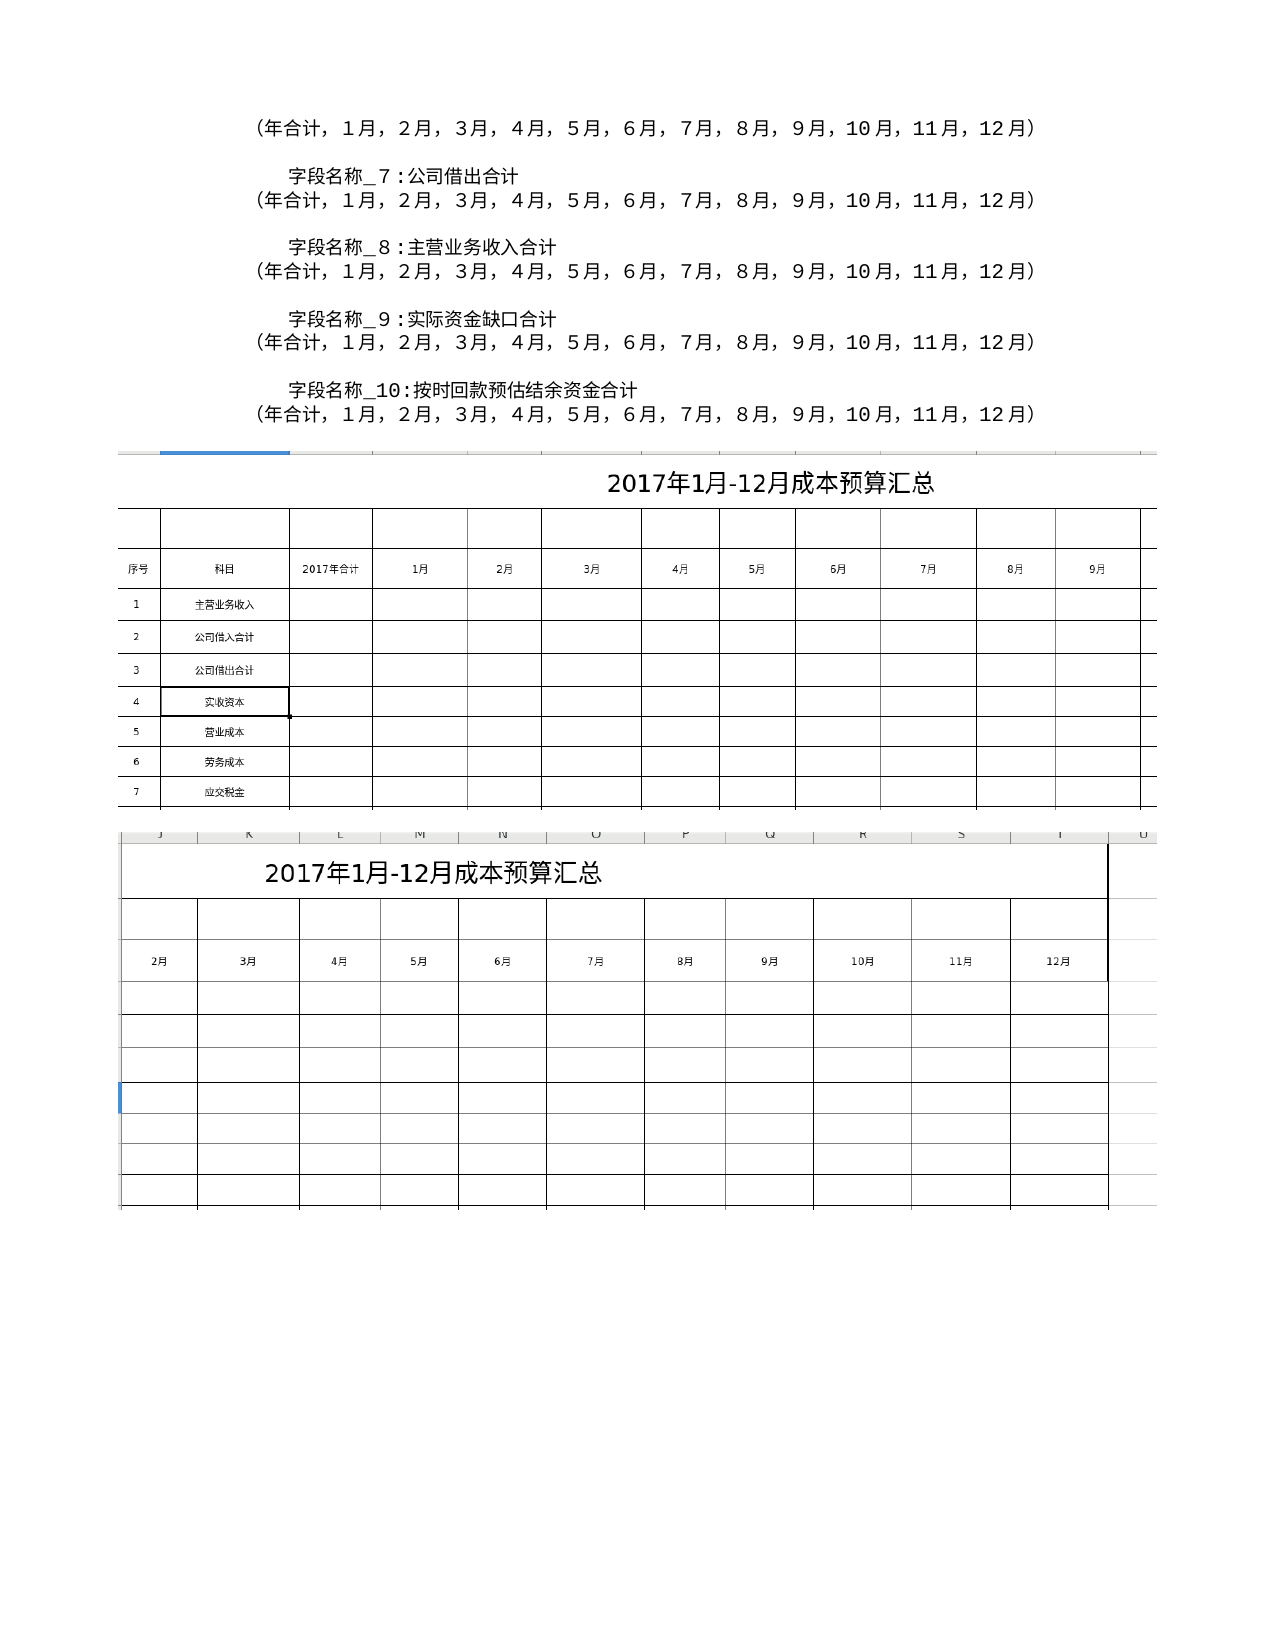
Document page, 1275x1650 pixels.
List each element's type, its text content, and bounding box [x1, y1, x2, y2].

text （年合计，１月，２月，３月，４月，５月，６月，７月，８月，９月，10月，11月，12月） [118, 118, 1157, 142]
text （年合计，１月，２月，３月，４月，５月，６月，７月，８月，９月，10月，11月，12月） [118, 332, 1157, 356]
text （年合计，１月，２月，３月，４月，５月，６月，７月，８月，９月，10月，11月，12月） [118, 189, 1157, 213]
text 字段名称_10:按时回款预估结余资金合计 [118, 380, 1157, 403]
text 字段名称_７:公司借出合计 [118, 166, 1157, 189]
text 字段名称_８:主营业务收入合计 [118, 237, 1157, 261]
text （年合计，１月，２月，３月，４月，５月，６月，７月，８月，９月，10月，11月，12月） [118, 403, 1157, 427]
picture [118, 832, 1157, 1210]
picture [118, 451, 1157, 810]
text 字段名称_９:实际资金缺口合计 [118, 308, 1157, 332]
text （年合计，１月，２月，３月，４月，５月，６月，７月，８月，９月，10月，11月，12月） [118, 261, 1157, 285]
